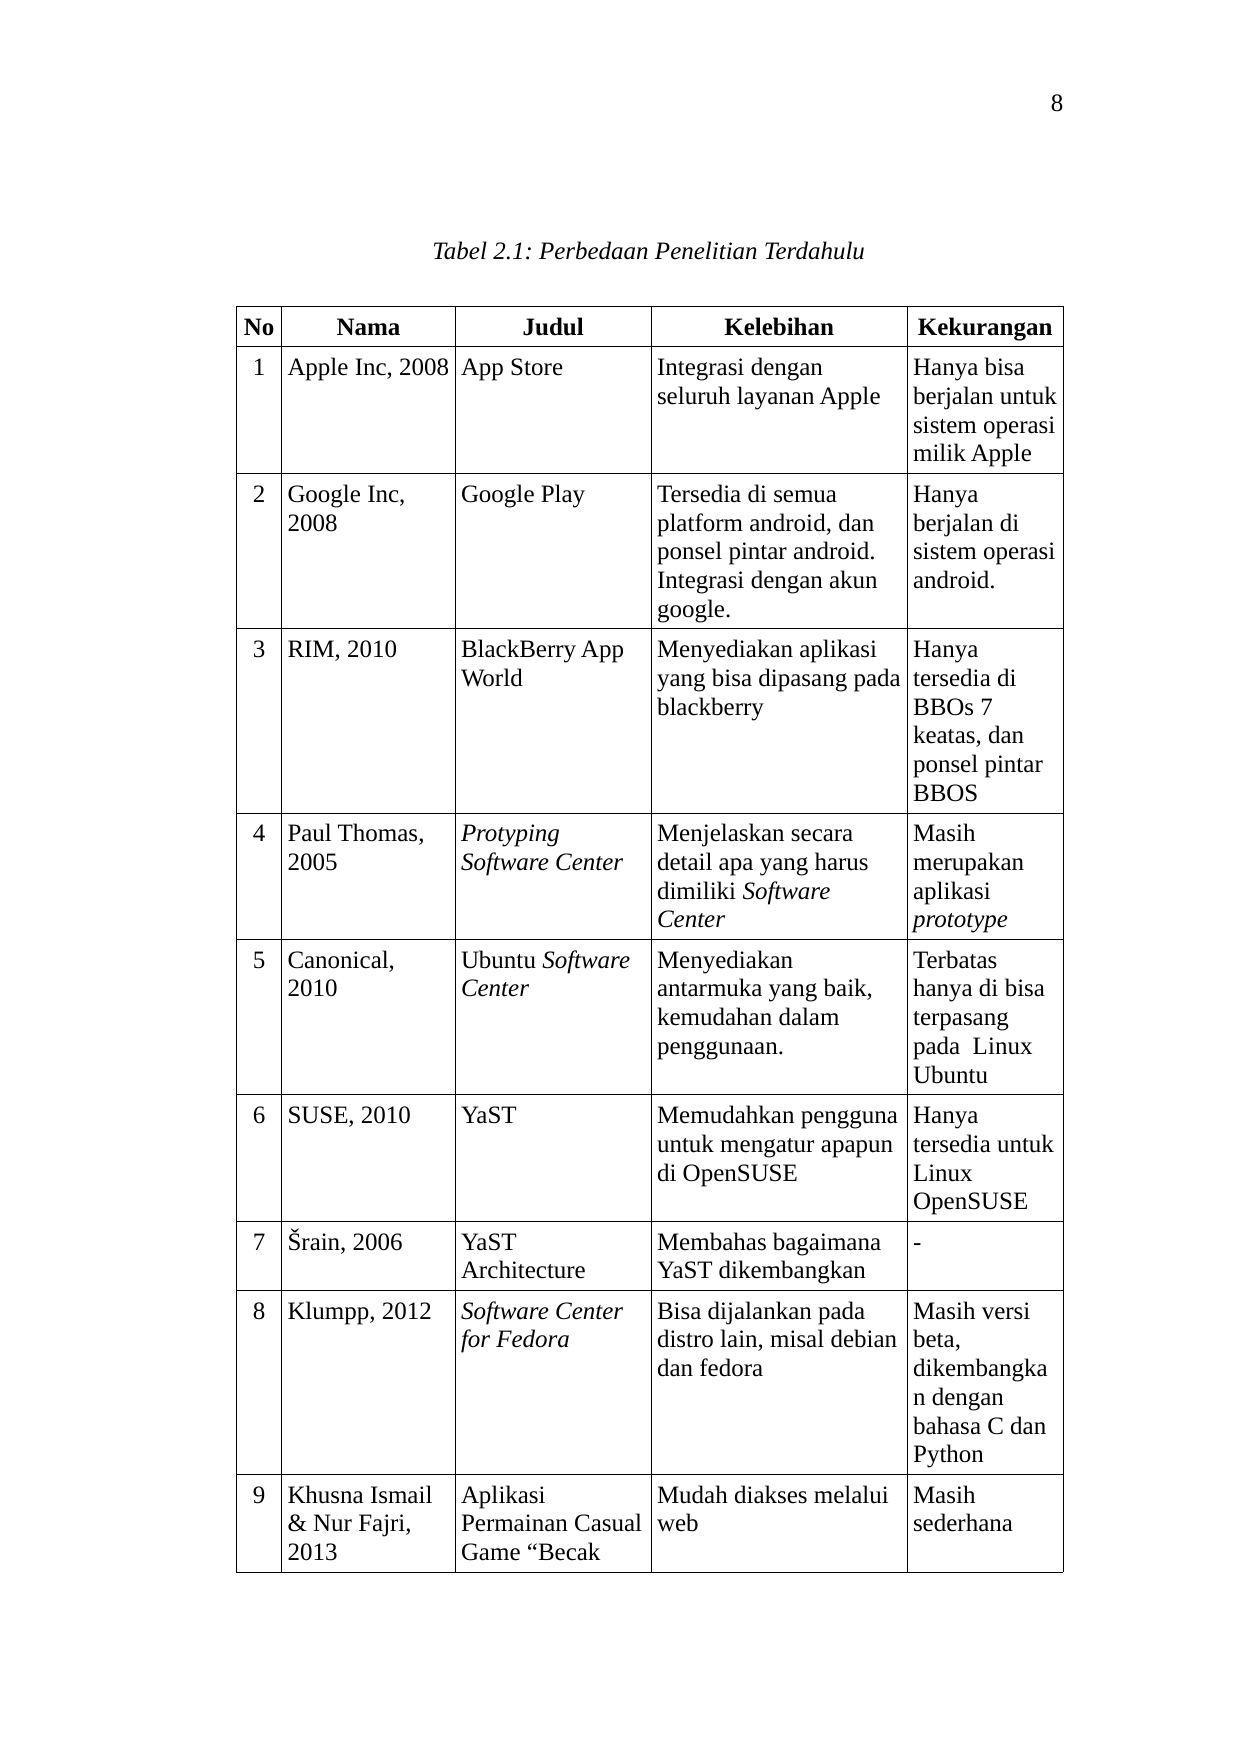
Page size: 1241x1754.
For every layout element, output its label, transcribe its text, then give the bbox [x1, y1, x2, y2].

table_cell Software Center for Fedora [456, 1291, 651, 1474]
table_cell 5 [237, 940, 281, 1094]
table_cell Terbatas hanya di bisa terpasang pada Linux Ubuntu [908, 940, 1063, 1094]
table_cell RIM, 2010 [282, 629, 455, 812]
table_cell 2 [237, 474, 281, 628]
table_cell Khusna Ismail & Nur Fajri, 2013 [282, 1475, 455, 1572]
table_cell Masih merupakan aplikasi prototype [908, 814, 1063, 939]
table_cell Integrasi dengan seluruh layanan Apple [652, 347, 907, 473]
table_cell 4 [237, 814, 281, 939]
table_cell 9 [237, 1475, 281, 1572]
table_cell BlackBerry App World [456, 629, 651, 812]
table_cell 1 [237, 347, 281, 473]
table_cell Memudahkan pengguna untuk mengatur apapun di OpenSUSE [652, 1095, 907, 1221]
table_cell 3 [237, 629, 281, 812]
table_cell YaST [456, 1095, 651, 1221]
table_cell Google Play [456, 474, 651, 628]
table_cell Membahas bagaimana YaST dikembangkan [652, 1222, 907, 1290]
table_cell 7 [237, 1222, 281, 1290]
table_cell Bisa dijalankan pada distro lain, misal debian dan fedora [652, 1291, 907, 1474]
table_cell Hanya tersedia untuk Linux OpenSUSE [908, 1095, 1063, 1221]
table_cell Hanya tersedia di BBOs 7 keatas, dan ponsel pintar BBOS [908, 629, 1063, 812]
table_cell Hanya berjalan di sistem operasi android. [908, 474, 1063, 628]
table_cell Apple Inc, 2008 [282, 347, 455, 473]
table_cell App Store [456, 347, 651, 473]
table_cell Tersedia di semua platform android, dan ponsel pintar android. Integrasi dengan akun google. [652, 474, 907, 628]
table_header Kekurangan [908, 307, 1063, 346]
table_cell Google Inc, 2008 [282, 474, 455, 628]
table_cell Hanya bisa berjalan untuk sistem operasi milik Apple [908, 347, 1063, 473]
table_cell Menjelaskan secara detail apa yang harus dimiliki Software Center [652, 814, 907, 939]
table_cell Paul Thomas, 2005 [282, 814, 455, 939]
table_cell Klumpp, 2012 [282, 1291, 455, 1474]
table_cell Protyping Software Center [456, 814, 651, 939]
table_cell Aplikasi Permainan Casual Game “Becak [456, 1475, 651, 1572]
table_cell SUSE, 2010 [282, 1095, 455, 1221]
table_cell Menyediakan aplikasi yang bisa dipasang pada blackberry [652, 629, 907, 812]
table_cell Mudah diakses melalui web [652, 1475, 907, 1572]
table_cell 6 [237, 1095, 281, 1221]
table_cell Ubuntu Software Center [456, 940, 651, 1094]
text Tabel 2.1: Perbedaan Penelitian Terdahulu [236, 236, 1063, 265]
table_cell Masih sederhana [908, 1475, 1063, 1572]
table_cell Masih versi beta, dikembangkan dengan bahasa C dan Python [908, 1291, 1063, 1474]
table_cell 8 [237, 1291, 281, 1474]
table_cell - [908, 1222, 1063, 1290]
table_cell Menyediakan antarmuka yang baik, kemudahan dalam penggunaan. [652, 940, 907, 1094]
table_header No [237, 307, 281, 346]
table_header Judul [456, 307, 651, 346]
table_header Nama [282, 307, 455, 346]
table_header Kelebihan [652, 307, 907, 346]
table_cell Canonical, 2010 [282, 940, 455, 1094]
table_cell YaST Architecture [456, 1222, 651, 1290]
table_cell Šrain, 2006 [282, 1222, 455, 1290]
